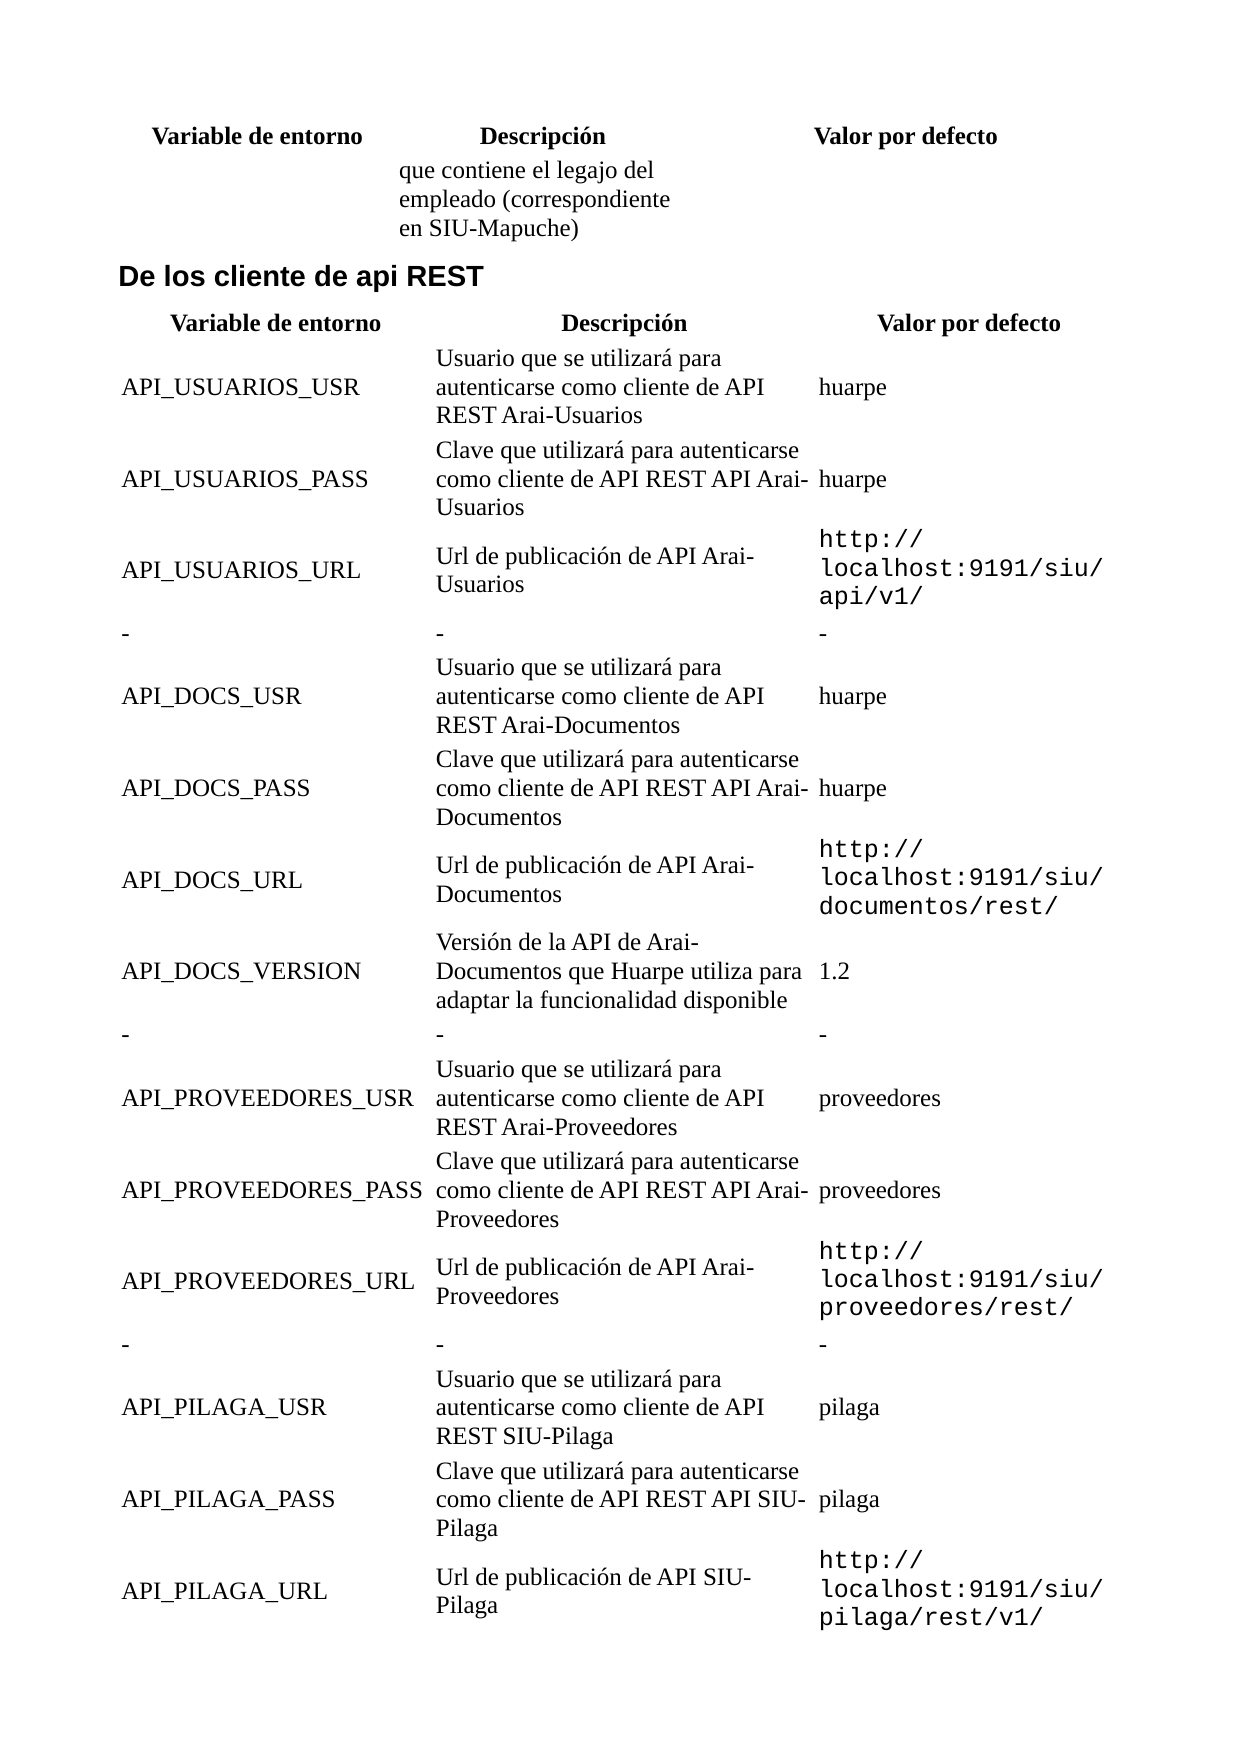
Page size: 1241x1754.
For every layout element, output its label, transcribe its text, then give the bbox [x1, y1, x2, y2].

table_cell 1.2 [816, 925, 1122, 1017]
table_cell pilaga [816, 1361, 1122, 1453]
table_cell Url de publicación de API SIU-Pilaga [433, 1545, 816, 1636]
table_cell - [118, 1017, 433, 1051]
table_cell Usuario que se utilizará para autenticarse como cliente de API REST SIU-Pilaga [433, 1361, 816, 1453]
table_cell - [816, 1326, 1122, 1361]
table_cell http://localhost:9191/siu/api/v1/ [816, 524, 1122, 615]
table_cell API_DOCS_USR [118, 650, 433, 742]
table_cell - [816, 1017, 1122, 1051]
table_cell API_DOCS_VERSION [118, 925, 433, 1017]
table_cell Url de publicación de API Arai-Proveedores [433, 1235, 816, 1326]
table_cell Usuario que se utilizará para autenticarse como cliente de API REST Arai-Proveedores [433, 1051, 816, 1143]
table_cell API_DOCS_URL [118, 834, 433, 924]
table_header Descripción [433, 305, 816, 340]
table_header Valor por defecto [816, 305, 1122, 340]
table_cell Url de publicación de API Arai-Usuarios [433, 524, 816, 615]
table_cell http://localhost:9191/siu/proveedores/rest/ [816, 1235, 1122, 1326]
table_cell API_PILAGA_USR [118, 1361, 433, 1453]
table_header Variable de entorno [118, 118, 396, 153]
table_cell API_PROVEEDORES_PASS [118, 1143, 433, 1235]
table_cell Url de publicación de API Arai-Documentos [433, 834, 816, 924]
table_cell API_PROVEEDORES_URL [118, 1235, 433, 1326]
table_header Descripción [396, 118, 689, 153]
table_cell pilaga [816, 1453, 1122, 1545]
table_cell proveedores [816, 1143, 1122, 1235]
table_cell http://localhost:9191/siu/pilaga/rest/v1/ [816, 1545, 1122, 1636]
table_cell Versión de la API de Arai-Documentos que Huarpe utiliza para adaptar la funcionalidad disponible [433, 925, 816, 1017]
table_cell API_PROVEEDORES_USR [118, 1051, 433, 1143]
table_cell - [118, 615, 433, 649]
table_header Valor por defecto [689, 118, 1122, 153]
table_cell API_USUARIOS_USR [118, 340, 433, 432]
table_cell huarpe [816, 432, 1122, 524]
table_cell Usuario que se utilizará para autenticarse como cliente de API REST Arai-Documentos [433, 650, 816, 742]
table_cell [689, 153, 1122, 245]
table_header Variable de entorno [118, 305, 433, 340]
subtitle De los cliente de api REST [118, 259, 1122, 293]
table_cell API_DOCS_PASS [118, 742, 433, 834]
table_cell huarpe [816, 340, 1122, 432]
table_cell [118, 153, 396, 245]
table_cell Usuario que se utilizará para autenticarse como cliente de API REST Arai-Usuarios [433, 340, 816, 432]
table_cell - [433, 1017, 816, 1051]
table_cell - [816, 615, 1122, 649]
table_cell Clave que utilizará para autenticarse como cliente de API REST API Arai-Documentos [433, 742, 816, 834]
table_cell API_PILAGA_URL [118, 1545, 433, 1636]
table_cell http://localhost:9191/siu/documentos/rest/ [816, 834, 1122, 924]
table_cell que contiene el legajo del empleado (correspondiente en SIU-Mapuche) [396, 153, 689, 245]
table_cell API_USUARIOS_PASS [118, 432, 433, 524]
table_cell huarpe [816, 742, 1122, 834]
table_cell - [433, 1326, 816, 1361]
table_cell Clave que utilizará para autenticarse como cliente de API REST API Arai-Proveedores [433, 1143, 816, 1235]
table_cell API_USUARIOS_URL [118, 524, 433, 615]
table_cell proveedores [816, 1051, 1122, 1143]
table_cell - [433, 615, 816, 649]
table_cell API_PILAGA_PASS [118, 1453, 433, 1545]
table_cell huarpe [816, 650, 1122, 742]
table_cell Clave que utilizará para autenticarse como cliente de API REST API Arai-Usuarios [433, 432, 816, 524]
table_cell Clave que utilizará para autenticarse como cliente de API REST API SIU-Pilaga [433, 1453, 816, 1545]
table_cell - [118, 1326, 433, 1361]
